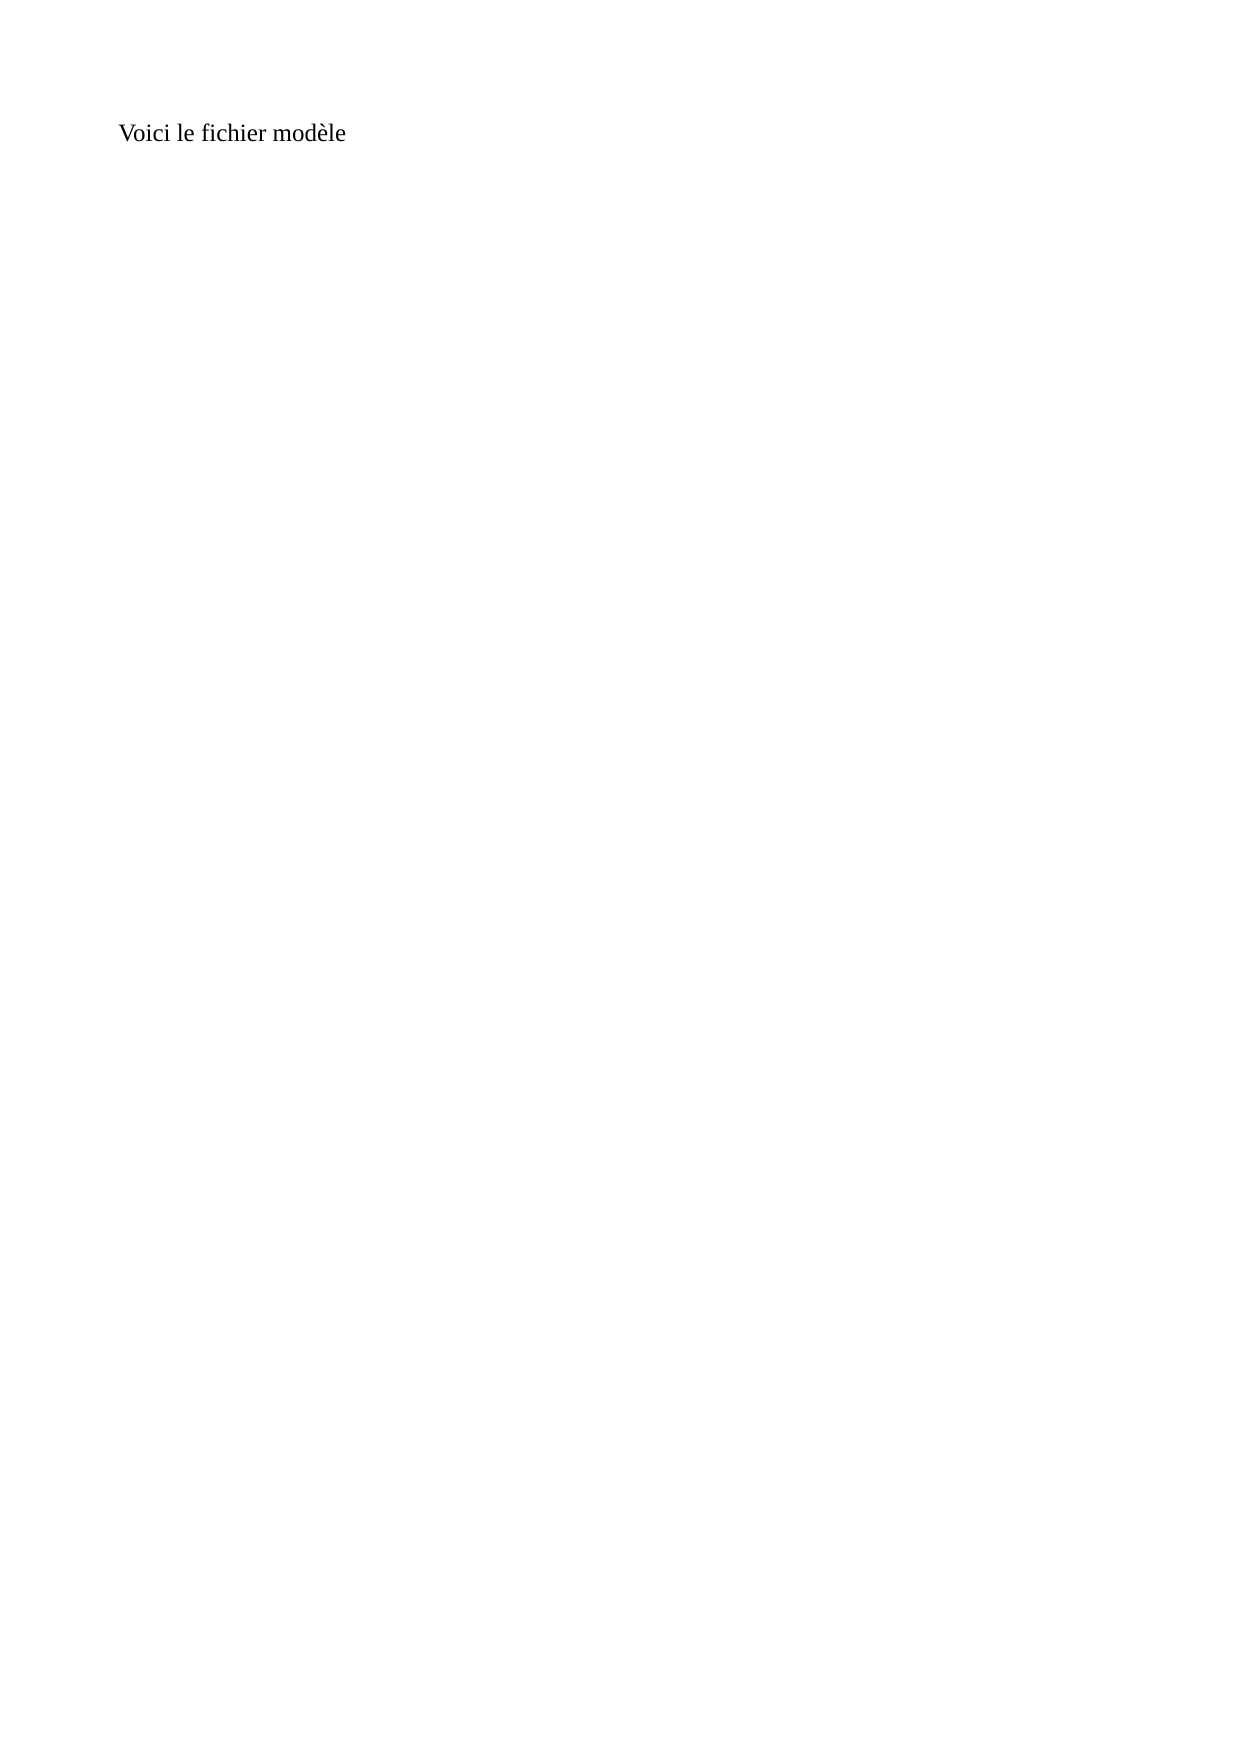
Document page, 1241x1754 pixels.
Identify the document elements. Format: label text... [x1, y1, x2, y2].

text Voici le fichier modèle [118, 118, 1122, 147]
